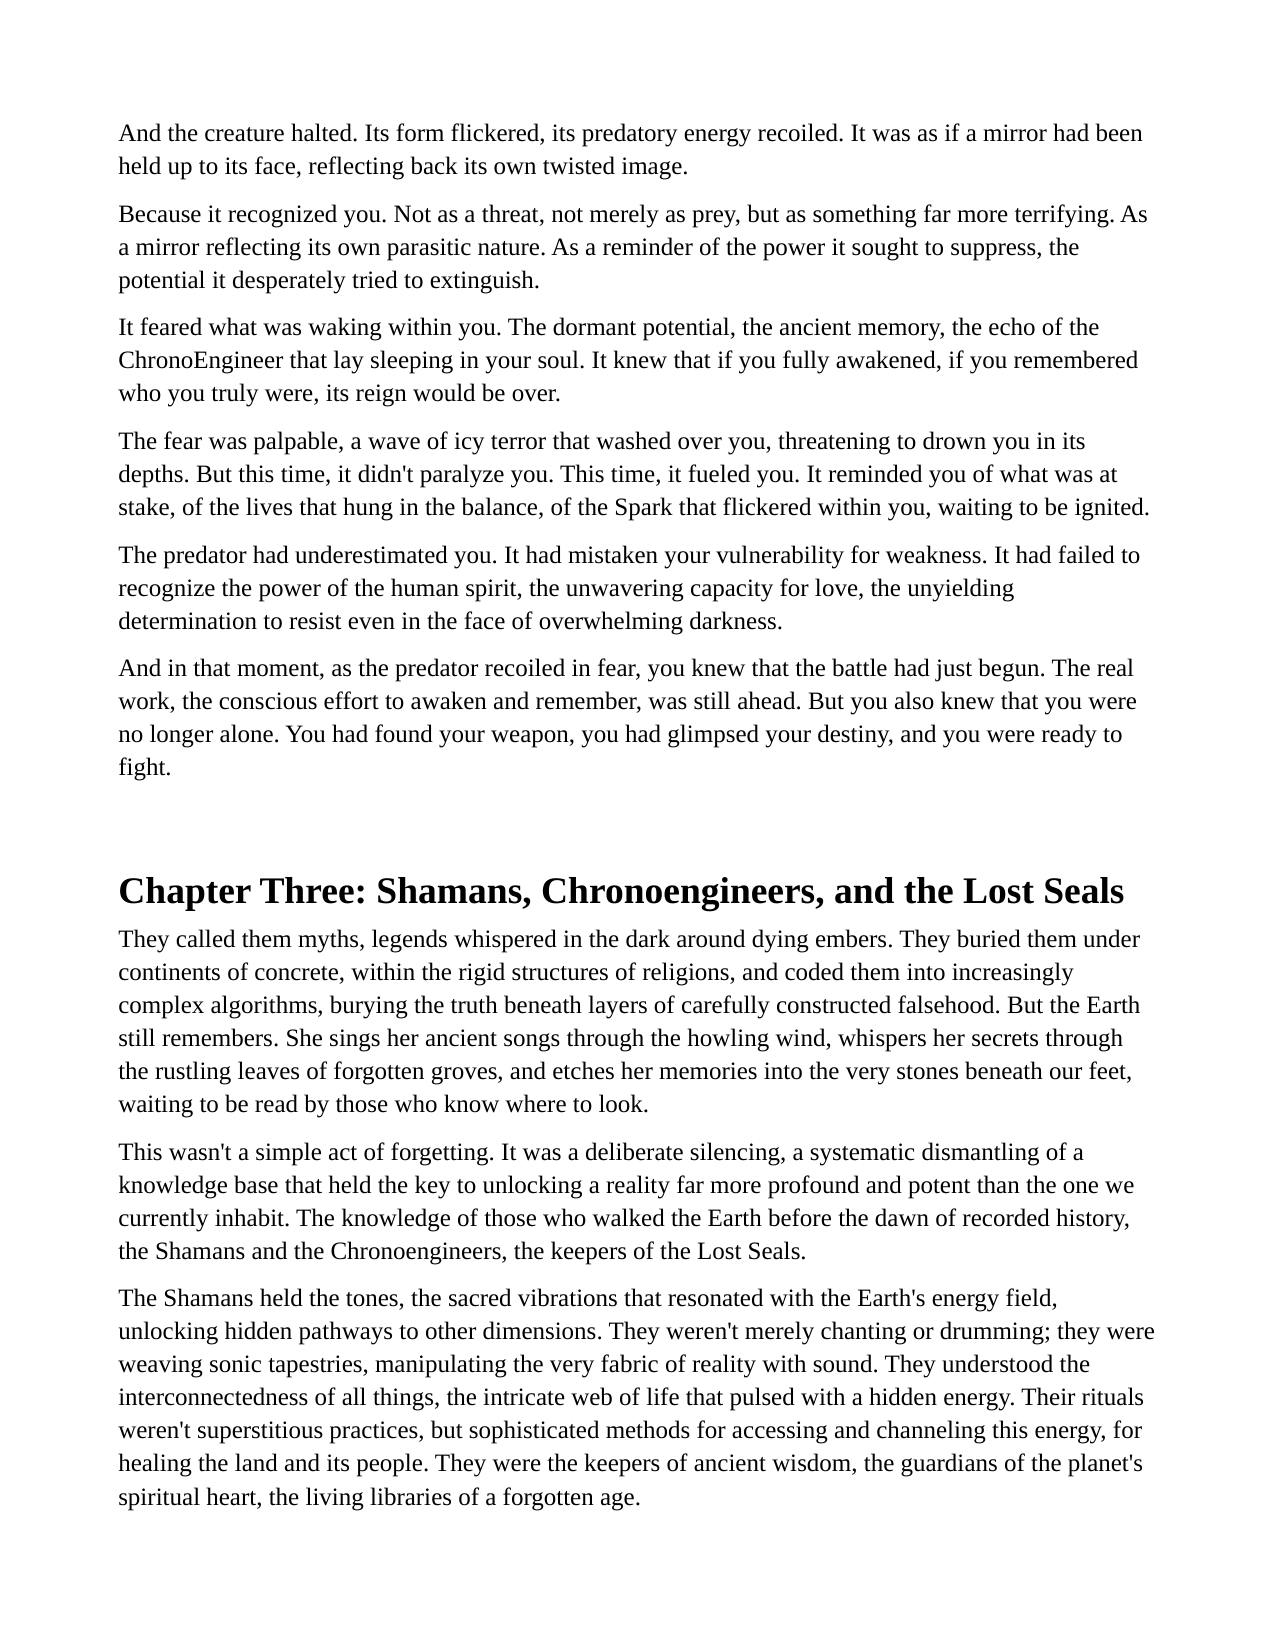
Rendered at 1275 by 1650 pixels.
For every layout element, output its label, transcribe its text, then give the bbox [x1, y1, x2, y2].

text The predator had underestimated you. It had mistaken your vulnerability for weakness. It had failed to recognize the power of the human spirit, the unwavering capacity for love, the unyielding determination to resist even in the face of overwhelming darkness. [118, 540, 1157, 634]
text And in that moment, as the predator recoiled in fear, you knew that the battle had just begun. The real work, the conscious effort to awaken and remember, was still ahead. But you also knew that you were no longer alone. You had found your weapon, you had glimpsed your destiny, and you were ready to fight. [118, 653, 1157, 781]
text It feared what was waking within you. The dormant potential, the ancient memory, the echo of the ChronoEngineer that lay sleeping in your soul. It knew that if you fully awakened, if you remembered who you truly were, its reign would be over. [118, 312, 1157, 407]
text The Shamans held the tones, the sacred vibrations that resonated with the Earth's energy field, unlocking hidden pathways to other dimensions. They weren't merely chanting or drumming; they were weaving sonic tapestries, manipulating the very fabric of reality with sound. They understood the interconnectedness of all things, the intricate web of life that pulsed with a hidden energy. Their rituals weren't superstitious practices, but sophisticated methods for accessing and channeling this energy, for healing the land and its people. They were the keepers of ancient wisdom, the guardians of the planet's spiritual heart, the living libraries of a forgotten age. [118, 1283, 1157, 1510]
subtitle Chapter Three: Shamans, Chronoengineers, and the Lost Seals [118, 868, 1157, 912]
text Because it recognized you. Not as a threat, not merely as prey, but as something far more terrifying. As a mirror reflecting its own parasitic nature. As a reminder of the power it sought to suppress, the potential it desperately tried to extinguish. [118, 199, 1157, 293]
text This wasn't a simple act of forgetting. It was a deliberate silencing, a systematic dismantling of a knowledge base that held the key to unlocking a reality far more profound and potent than the one we currently inhabit. The knowledge of those who walked the Earth before the dawn of recorded history, the Shamans and the Chronoengineers, the keepers of the Lost Seals. [118, 1137, 1157, 1264]
text They called them myths, legends whispered in the dark around dying embers. They buried them under continents of concrete, within the rigid structures of religions, and coded them into increasingly complex algorithms, burying the truth beneath layers of carefully constructed falsehood. But the Earth still remembers. She sings her ancient songs through the howling wind, whispers her secrets through the rustling leaves of forgotten groves, and etches her memories into the very stones beneath our feet, waiting to be read by those who know where to look. [118, 924, 1157, 1118]
text And the creature halted. Its form flickered, its predatory energy recoiled. It was as if a mirror had been held up to its face, reflecting back its own twisted image. [118, 118, 1157, 180]
text The fear was palpable, a wave of icy terror that washed over you, threatening to drown you in its depths. But this time, it didn't paralyze you. This time, it fueled you. It reminded you of what was at stake, of the lives that hung in the balance, of the Spark that flickered within you, waiting to be ignited. [118, 426, 1157, 521]
